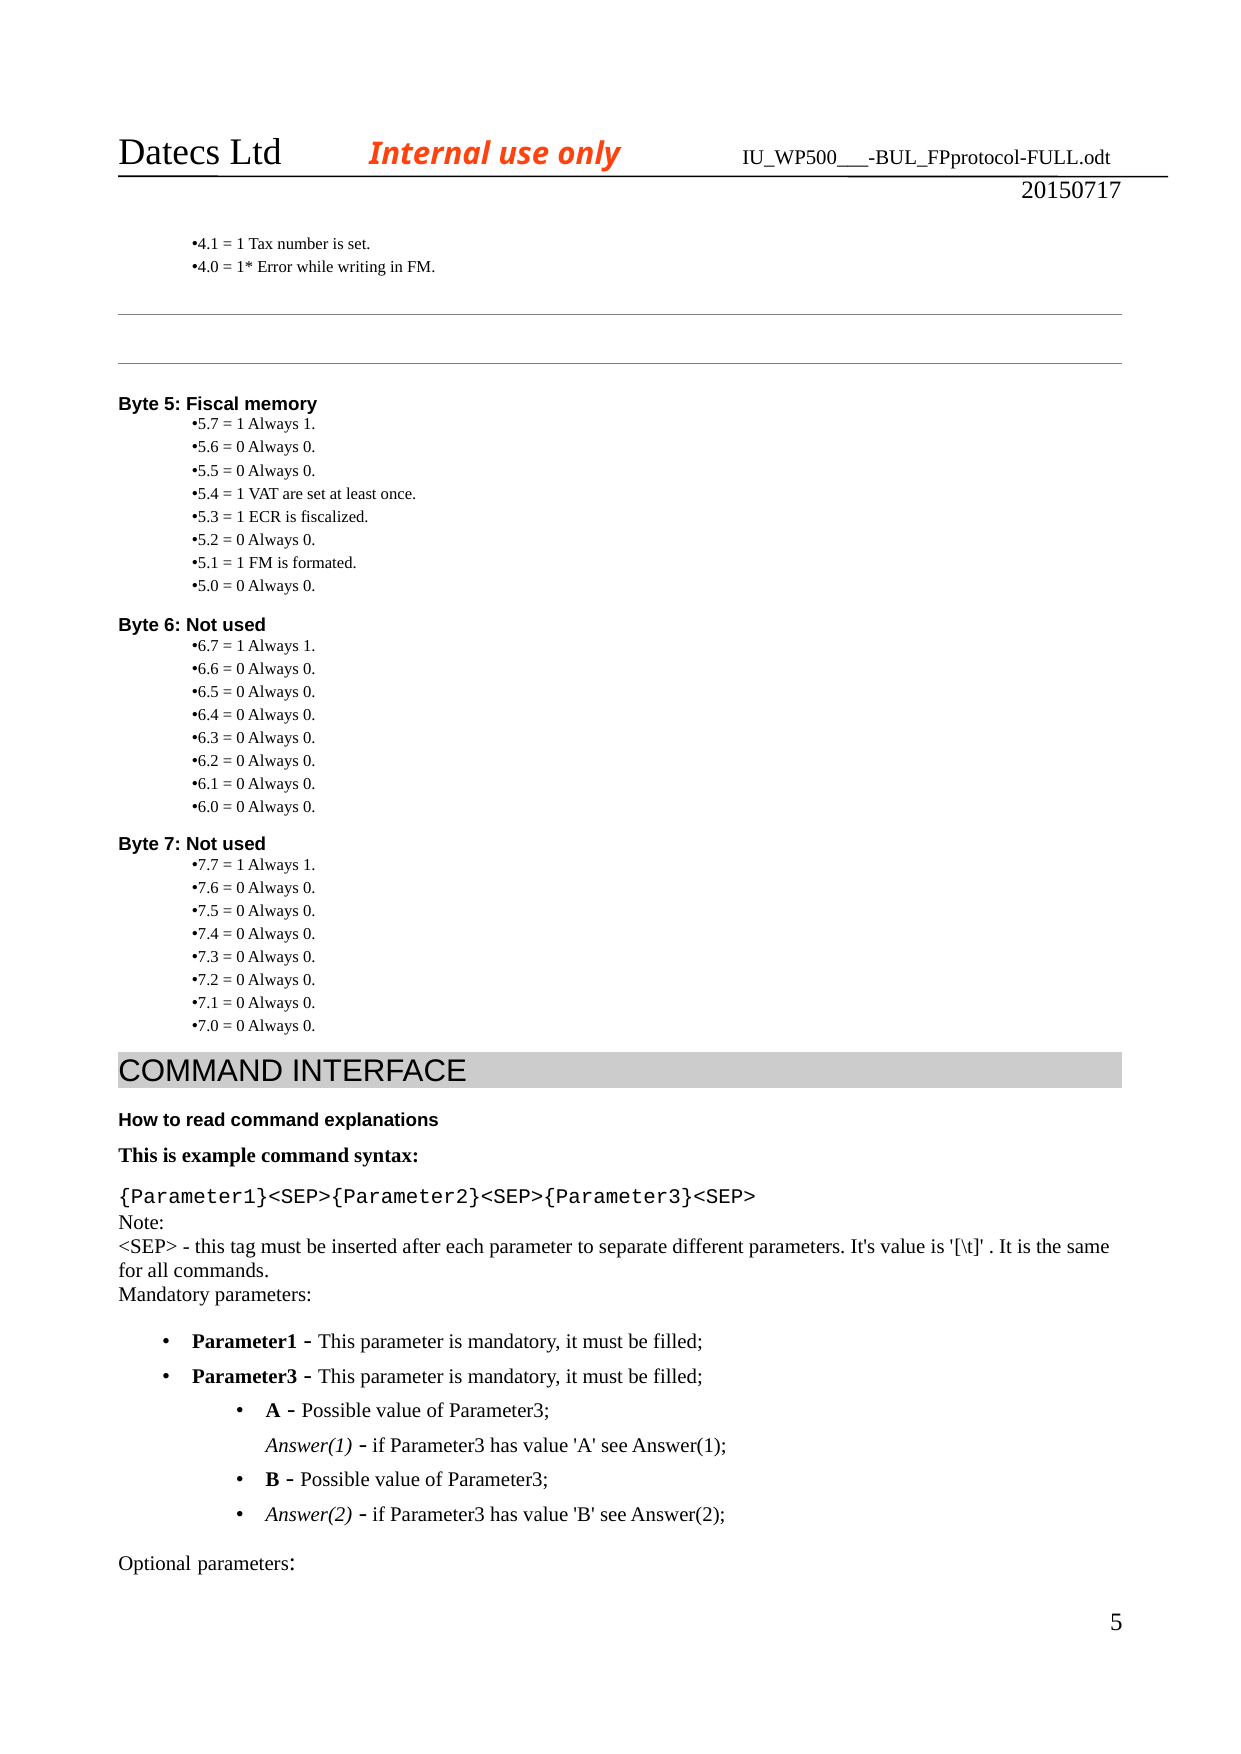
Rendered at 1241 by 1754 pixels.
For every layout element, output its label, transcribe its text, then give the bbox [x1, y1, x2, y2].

list A - Possible value of Parameter3; Answer(1) - if Parameter3 has value 'A' see Answer(1); [236, 1394, 1122, 1458]
list 6.1 = 0 Always 0. [118, 774, 1122, 793]
list 5.0 = 0 Always 0. [118, 576, 1122, 595]
list 6.6 = 0 Always 0. [118, 658, 1122, 678]
list 4.0 = 1* Error while writing in FM. [118, 257, 1122, 276]
list 5.4 = 1 VAT are set at least once. [118, 483, 1122, 503]
subtitle How to read command explanations [118, 1109, 1122, 1130]
list 7.1 = 0 Always 0. [118, 993, 1122, 1012]
list 6.7 = 1 Always 1. [118, 635, 1122, 654]
text Mandatory parameters: [118, 1282, 1122, 1306]
list 7.2 = 0 Always 0. [118, 970, 1122, 989]
text This is example command syntax: [118, 1143, 1122, 1167]
list 5.3 = 1 ECR is fiscalized. [118, 507, 1122, 526]
list 7.3 = 0 Always 0. [118, 947, 1122, 966]
text Byte 5: Fiscal memory [118, 393, 1122, 414]
list 7.4 = 0 Always 0. [118, 924, 1122, 943]
text Byte 7: Not used [118, 833, 1122, 854]
list 7.5 = 0 Always 0. [118, 901, 1122, 920]
list 5.2 = 0 Always 0. [118, 530, 1122, 549]
list 4.1 = 1 Tax number is set. [118, 234, 1122, 253]
list 5.7 = 1 Always 1. [118, 414, 1122, 433]
text {Parameter1}<SEP>{Parameter2}<SEP>{Parameter3}<SEP> [118, 1186, 1122, 1210]
list 6.5 = 0 Always 0. [118, 682, 1122, 701]
list 6.4 = 0 Always 0. [118, 705, 1122, 724]
text Byte 6: Not used [118, 614, 1122, 635]
list Parameter1 - This parameter is mandatory, it must be filled; [162, 1325, 1122, 1354]
text Optional parameters: [118, 1547, 1122, 1576]
list 6.3 = 0 Always 0. [118, 728, 1122, 747]
list 6.0 = 0 Always 0. [118, 797, 1122, 816]
subtitle COMMAND INTERFACE [118, 1052, 1122, 1088]
list 5.6 = 0 Always 0. [118, 437, 1122, 457]
list 7.7 = 1 Always 1. [118, 854, 1122, 874]
list 5.1 = 1 FM is formated. [118, 553, 1122, 572]
list 6.2 = 0 Always 0. [118, 751, 1122, 770]
list Answer(2) - if Parameter3 has value 'B' see Answer(2); [236, 1498, 1122, 1527]
list 7.0 = 0 Always 0. [118, 1016, 1122, 1036]
list B - Possible value of Parameter3; [236, 1463, 1122, 1492]
list Parameter3 - This parameter is mandatory, it must be filled; [162, 1360, 1122, 1389]
list 7.6 = 0 Always 0. [118, 877, 1122, 897]
subtitle Note: [118, 1210, 1122, 1234]
list 5.5 = 0 Always 0. [118, 460, 1122, 480]
subtitle <SEP> - this tag must be inserted after each parameter to separate different parameters. It's value is '[\t]' . It is the same for all commands. [118, 1234, 1122, 1282]
